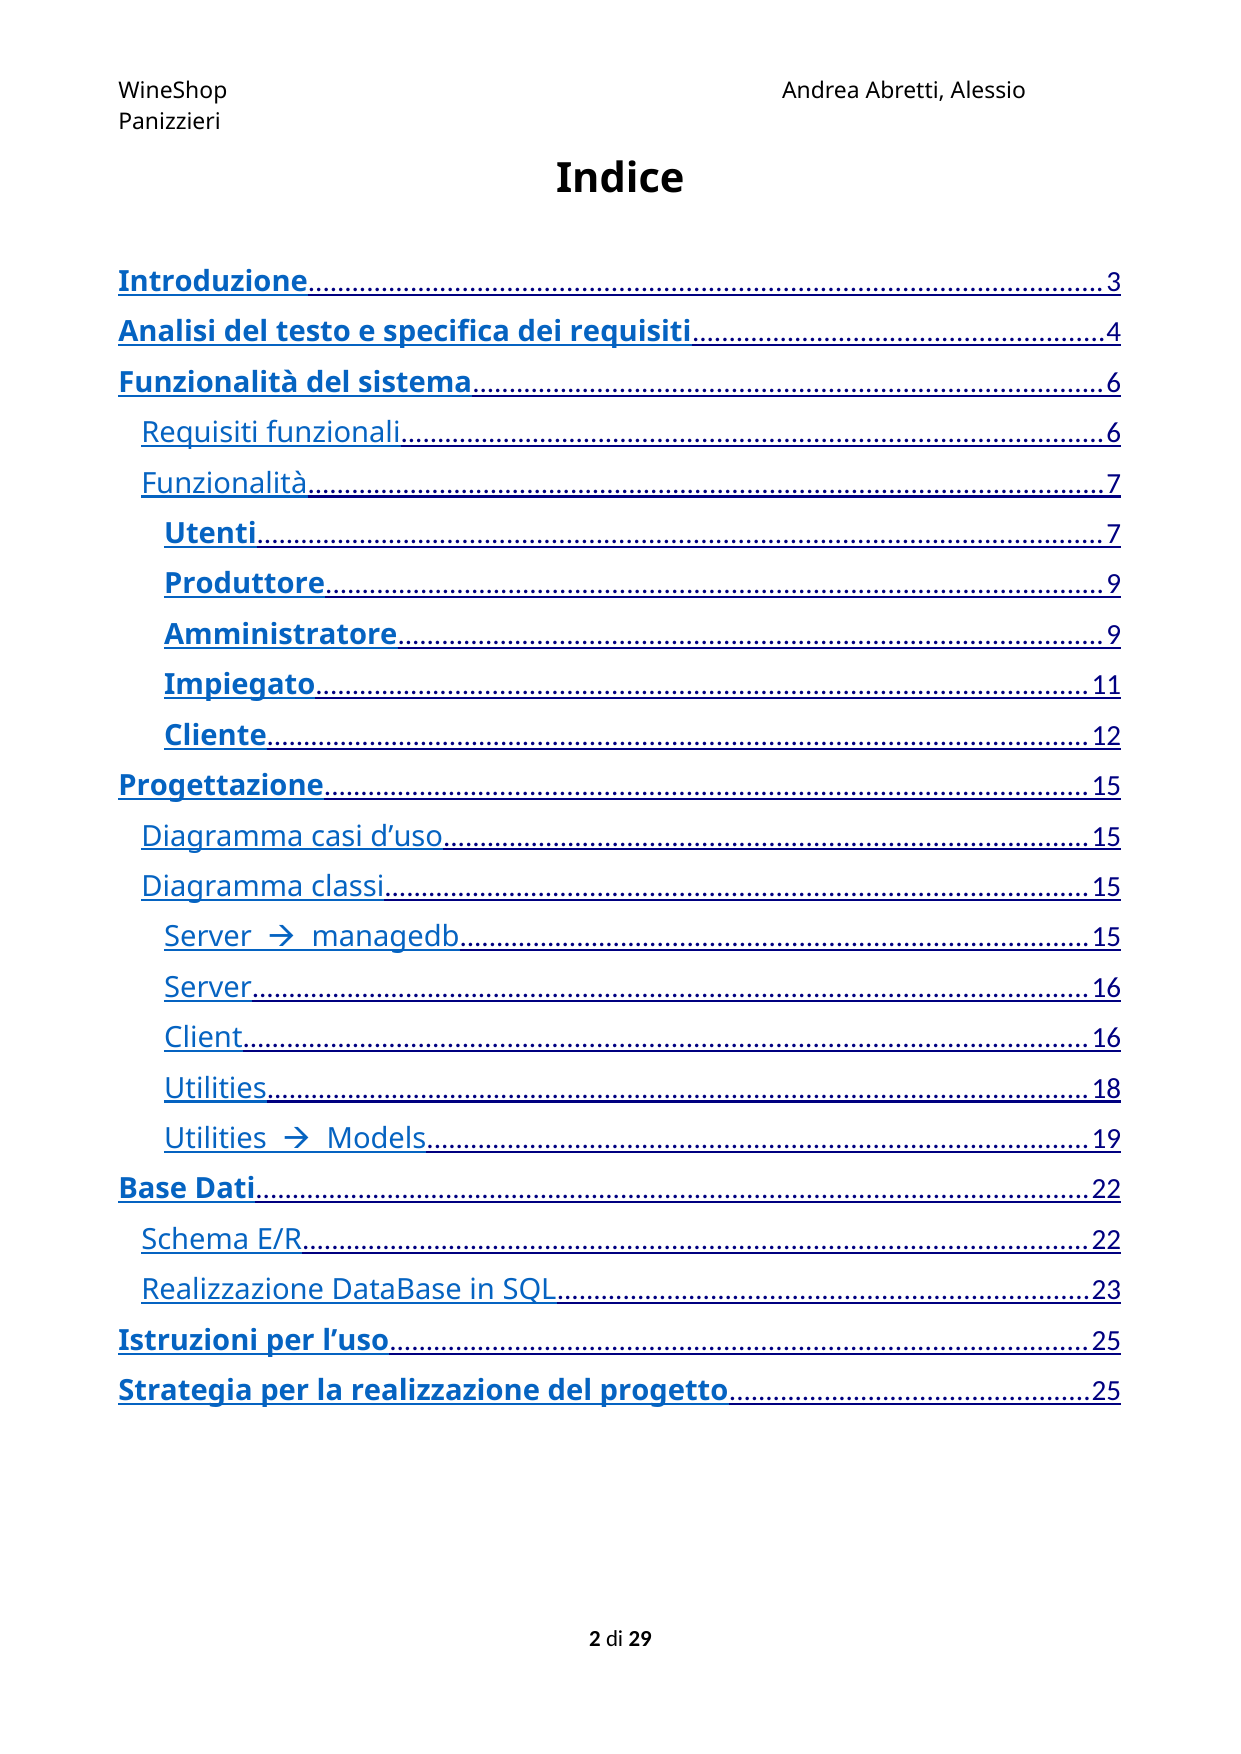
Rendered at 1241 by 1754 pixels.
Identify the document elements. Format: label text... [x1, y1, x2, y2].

text Schema E/R 22 [141, 1218, 1122, 1258]
text Istruzioni per l’uso 25 [118, 1319, 1122, 1359]
text Server  managedb 15 [164, 916, 1122, 955]
text Utilities 18 [164, 1067, 1122, 1107]
text Utenti 7 [164, 512, 1122, 552]
text Impiegato 11 [164, 663, 1122, 703]
text Cliente 12 [164, 714, 1122, 754]
text Utilities  Models 19 [164, 1117, 1122, 1157]
text Realizzazione DataBase in SQL 23 [141, 1268, 1122, 1308]
text Amministratore 9 [164, 613, 1122, 653]
text Funzionalità del sistema 6 [118, 361, 1122, 401]
text Strategia per la realizzazione del progetto 25 [118, 1369, 1122, 1409]
text Client 16 [164, 1016, 1122, 1056]
text Indice [118, 148, 1122, 204]
text Introduzione 3 [118, 260, 1122, 300]
text Diagramma classi 15 [141, 865, 1122, 905]
text Produttore 9 [164, 563, 1122, 602]
text Progettazione 15 [118, 764, 1122, 804]
text Funzionalità 7 [141, 462, 1122, 502]
text Server 16 [164, 966, 1122, 1006]
text Base Dati 22 [118, 1168, 1122, 1207]
text Analisi del testo e specifica dei requisiti 4 [118, 311, 1122, 350]
text Requisiti funzionali 6 [141, 411, 1122, 451]
text Diagramma casi d’uso 15 [141, 815, 1122, 854]
